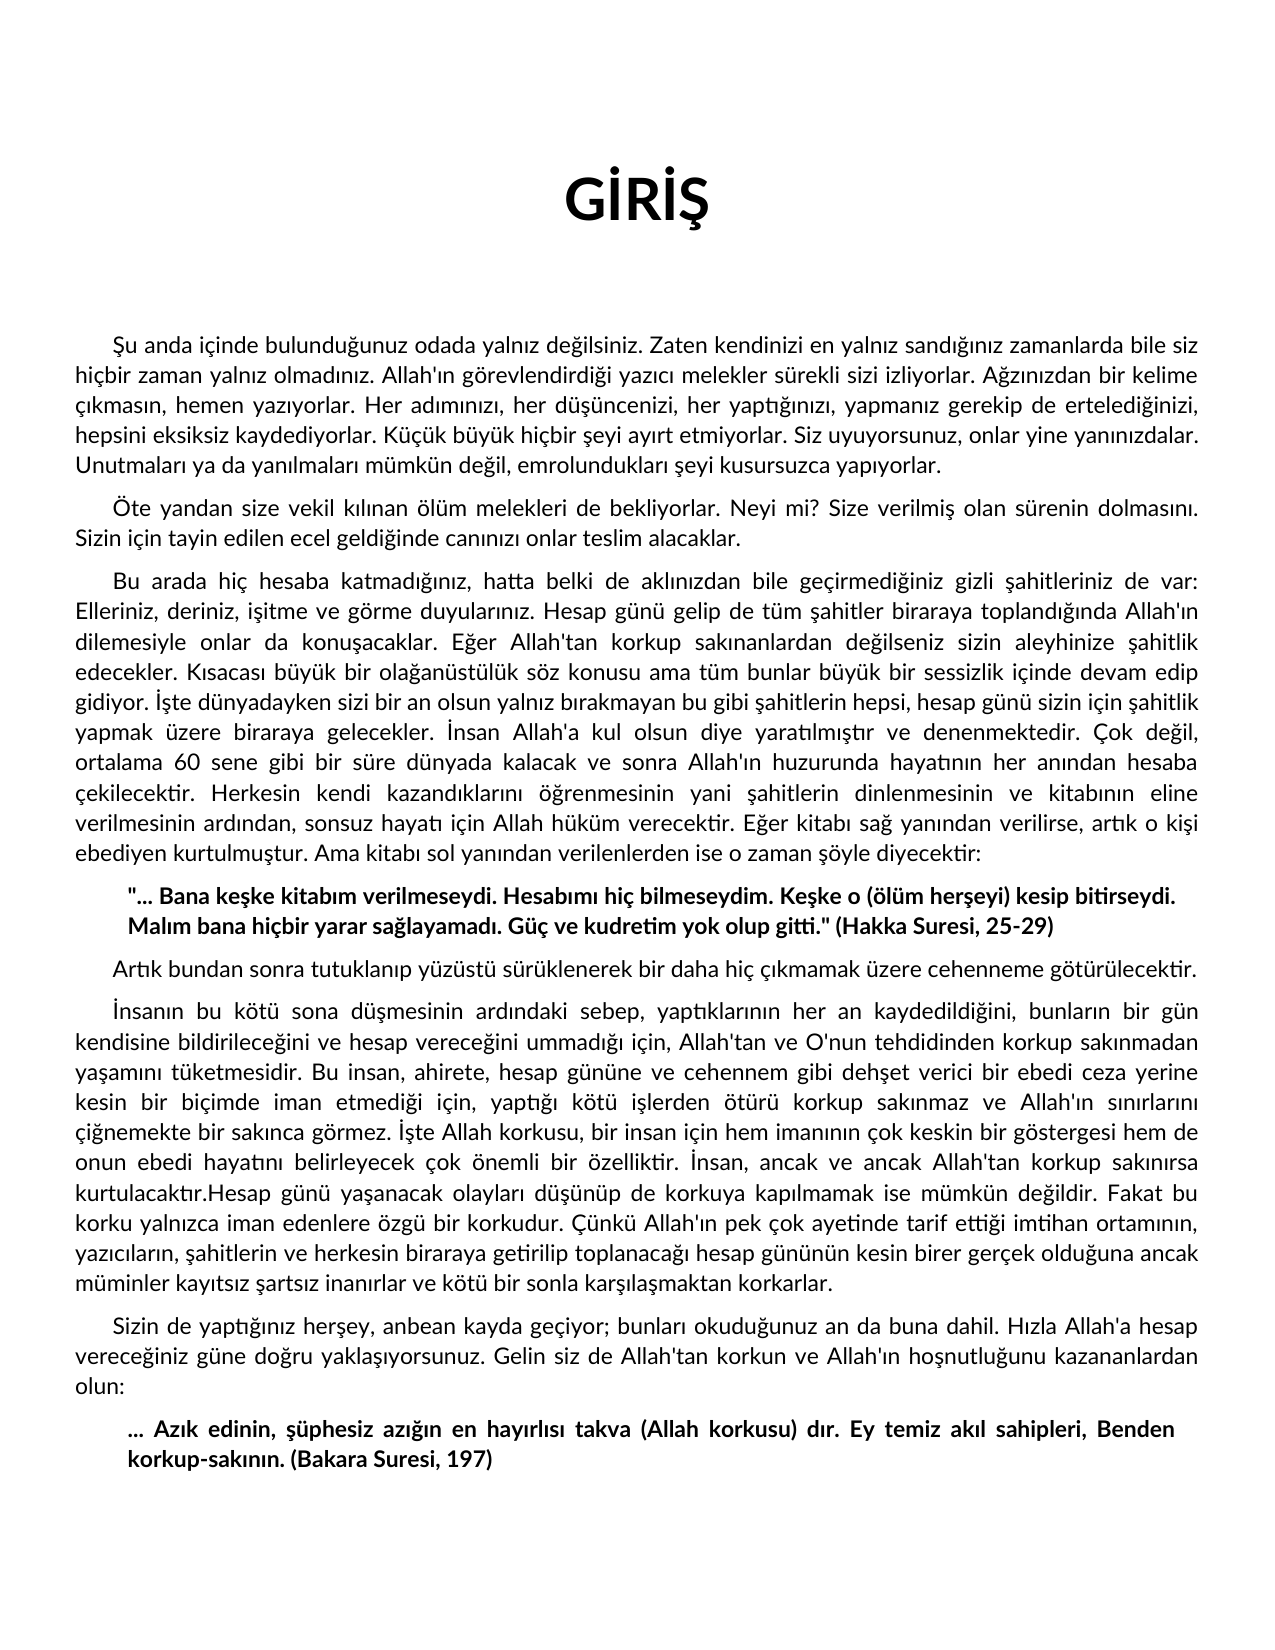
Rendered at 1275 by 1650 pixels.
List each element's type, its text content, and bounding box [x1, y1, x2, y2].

text İnsanın bu kötü sona düşmesinin ardındaki sebep, yaptıklarının her an kaydedildiğini, bunların bir gün kendisine bildirileceğini ve hesap vereceğini ummadığı için, Allah'tan ve O'nun tehdidinden korkup sakınmadan yaşamını tüketmesidir. Bu insan, ahirete, hesap gününe ve cehennem gibi dehşet verici bir ebedi ceza yerine kesin bir biçimde iman etmediği için, yaptığı kötü işlerden ötürü korkup sakınmaz ve Allah'ın sınırlarını çiğnemekte bir sakınca görmez. İşte Allah korkusu, bir insan için hem imanının çok keskin bir göstergesi hem de onun ebedi hayatını belirleyecek çok önemli bir özelliktir. İnsan, ancak ve ancak Allah'tan korkup sakınırsa kurtulacaktır.Hesap günü yaşanacak olayları düşünüp de korkuya kapılmamak ise mümkün değildir. Fakat bu korku yalnızca iman edenlere özgü bir korkudur. Çünkü Allah'ın pek çok ayetinde tarif ettiği imtihan ortamının, yazıcıların, şahitlerin ve herkesin biraraya getirilip toplanacağı hesap gününün kesin birer gerçek olduğuna ancak müminler kayıtsız şartsız inanırlar ve kötü bir sonla karşılaşmaktan korkarlar. [75, 997, 1200, 1296]
text Şu anda içinde bulunduğunuz odada yalnız değilsiniz. Zaten kendinizi en yalnız sandığınız zamanlarda bile siz hiçbir zaman yalnız olmadınız. Allah'ın görevlendirdiği yazıcı melekler sürekli sizi izliyorlar. Ağzınızdan bir kelime çıkmasın, hemen yazıyorlar. Her adımınızı, her düşüncenizi, her yaptığınızı, yapmanız gerekip de ertelediğinizi, hepsini eksiksiz kaydediyorlar. Küçük büyük hiçbir şeyi ayırt etmiyorlar. Siz uyuyorsunuz, onlar yine yanınızdalar. Unutmaları ya da yanılmaları mümkün değil, emrolundukları şeyi kusursuzca yapıyorlar. [75, 330, 1200, 479]
text Sizin de yaptığınız herşey, anbean kayda geçiyor; bunları okuduğunuz an da buna dahil. Hızla Allah'a hesap vereceğiniz güne doğru yaklaşıyorsunuz. Gelin siz de Allah'tan korkun ve Allah'ın hoşnutluğunu kazananlardan olun: [75, 1312, 1200, 1399]
text Artık bundan sonra tutuklanıp yüzüstü sürüklenerek bir daha hiç çıkmamak üzere cehenneme götürülecektir. [75, 954, 1200, 982]
subtitle GİRİŞ [75, 162, 1200, 232]
text Bu arada hiç hesaba katmadığınız, hatta belki de aklınızdan bile geçirmediğiniz gizli şahitleriniz de var: Elleriniz, deriniz, işitme ve görme duyularınız. Hesap günü gelip de tüm şahitler biraraya toplandığında Allah'ın dilemesiyle onlar da konuşacaklar. Eğer Allah'tan korkup sakınanlardan değilseniz sizin aleyhinize şahitlik edecekler. Kısacası büyük bir olağanüstülük söz konusu ama tüm bunlar büyük bir sessizlik içinde devam edip gidiyor. İşte dünyadayken sizi bir an olsun yalnız bırakmayan bu gibi şahitlerin hepsi, hesap günü sizin için şahitlik yapmak üzere biraraya gelecekler. İnsan Allah'a kul olsun diye yaratılmıştır ve denenmektedir. Çok değil, ortalama 60 sene gibi bir süre dünyada kalacak ve sonra Allah'ın huzurunda hayatının her anından hesaba çekilecektir. Herkesin kendi kazandıklarını öğrenmesinin yani şahitlerin dinlenmesinin ve kitabının eline verilmesinin ardından, sonsuz hayatı için Allah hüküm verecektir. Eğer kitabı sağ yanından verilirse, artık o kişi ebediyen kurtulmuştur. Ama kitabı sol yanından verilenlerden ise o zaman şöyle diyecektir: [75, 567, 1200, 866]
text ... Azık edinin, şüphesiz azığın en hayırlısı takva (Allah korkusu) dır. Ey temiz akıl sahipleri, Benden korkup-sakının. (Bakara Suresi, 197) [127, 1415, 1177, 1472]
text Öte yandan size vekil kılınan ölüm melekleri de bekliyorlar. Neyi mi? Size verilmiş olan sürenin dolmasını. Sizin için tayin edilen ecel geldiğinde canınızı onlar teslim alacaklar. [75, 494, 1200, 552]
text "... Bana keşke kitabım verilmeseydi. Hesabımı hiç bilmeseydim. Keşke o (ölüm herşeyi) kesip bitirseydi. Malım bana hiçbir yarar sağlayamadı. Güç ve kudretim yok olup gitti." (Hakka Suresi, 25-29) [127, 881, 1177, 939]
